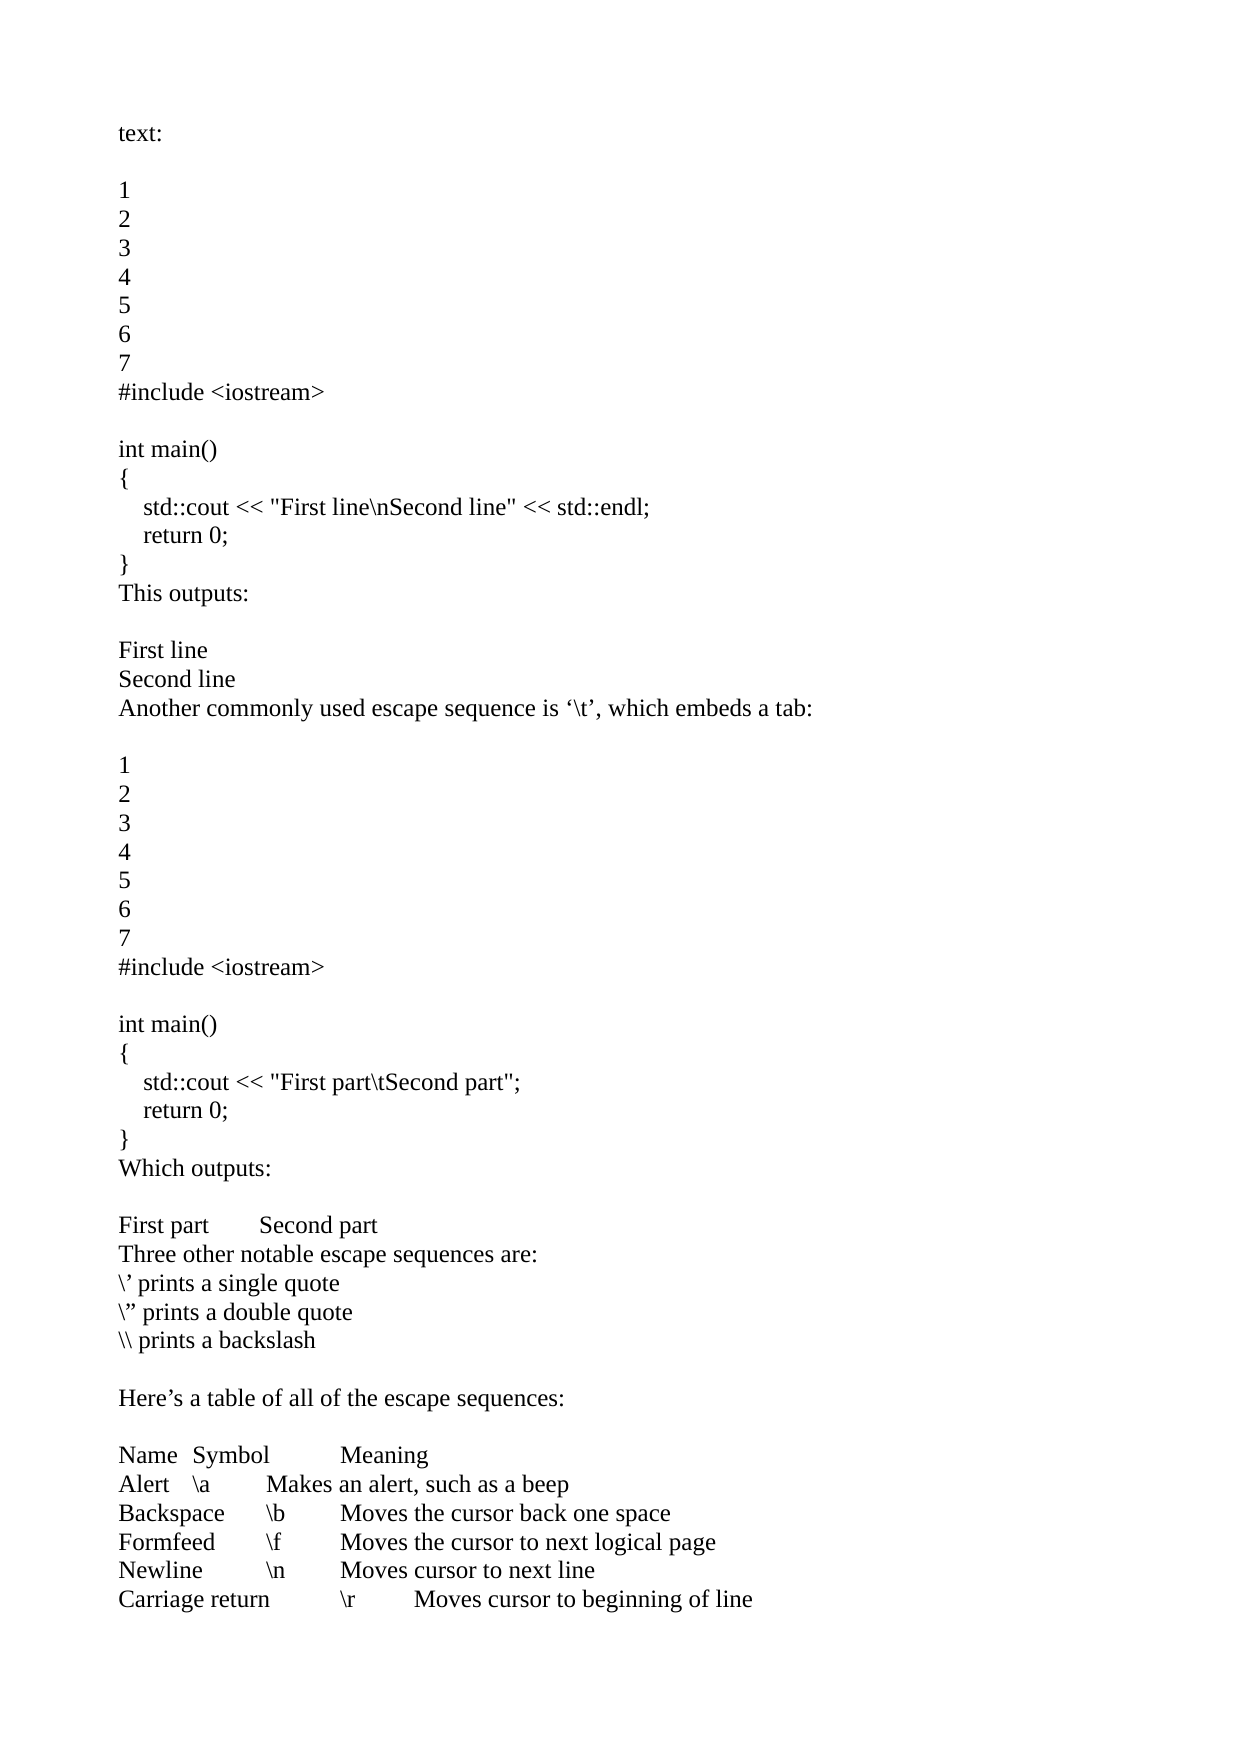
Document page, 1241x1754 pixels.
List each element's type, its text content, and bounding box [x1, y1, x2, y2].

text 1 [118, 176, 1122, 204]
text int main() [118, 1009, 1122, 1038]
text text: [118, 118, 1122, 147]
text \\ prints a backslash [118, 1326, 1122, 1354]
text Carriage return \r Moves cursor to beginning of line [118, 1584, 1122, 1613]
text 5 [118, 866, 1122, 894]
text Here’s a table of all of the escape sequences: [118, 1383, 1122, 1412]
text Three other notable escape sequences are: [118, 1239, 1122, 1268]
text 6 [118, 894, 1122, 923]
text { [118, 463, 1122, 492]
text \’ prints a single quote [118, 1268, 1122, 1297]
text \” prints a double quote [118, 1297, 1122, 1326]
text First part Second part [118, 1211, 1122, 1239]
text #include <iostream> [118, 952, 1122, 981]
text std::cout << "First line\nSecond line" << std::endl; [118, 492, 1122, 521]
text 7 [118, 348, 1122, 377]
text 6 [118, 319, 1122, 348]
text 2 [118, 204, 1122, 233]
text 4 [118, 837, 1122, 866]
text 3 [118, 808, 1122, 837]
text std::cout << "First part\tSecond part"; [118, 1067, 1122, 1096]
text This outputs: [118, 578, 1122, 607]
text 5 [118, 291, 1122, 319]
text #include <iostream> [118, 377, 1122, 406]
text 4 [118, 262, 1122, 291]
text } [118, 1124, 1122, 1153]
text Which outputs: [118, 1153, 1122, 1182]
text 2 [118, 779, 1122, 808]
text Second line [118, 664, 1122, 693]
text 7 [118, 923, 1122, 952]
text return 0; [118, 1096, 1122, 1124]
text } [118, 549, 1122, 578]
text First line [118, 636, 1122, 664]
text Newline \n Moves cursor to next line [118, 1556, 1122, 1584]
text Alert \a Makes an alert, such as a beep [118, 1469, 1122, 1498]
text Formfeed \f Moves the cursor to next logical page [118, 1527, 1122, 1556]
text int main() [118, 434, 1122, 463]
text 1 [118, 751, 1122, 779]
text Name Symbol Meaning [118, 1441, 1122, 1469]
text return 0; [118, 521, 1122, 549]
text { [118, 1038, 1122, 1067]
text 3 [118, 233, 1122, 262]
text Another commonly used escape sequence is ‘\t’, which embeds a tab: [118, 693, 1122, 722]
text Backspace \b Moves the cursor back one space [118, 1498, 1122, 1527]
